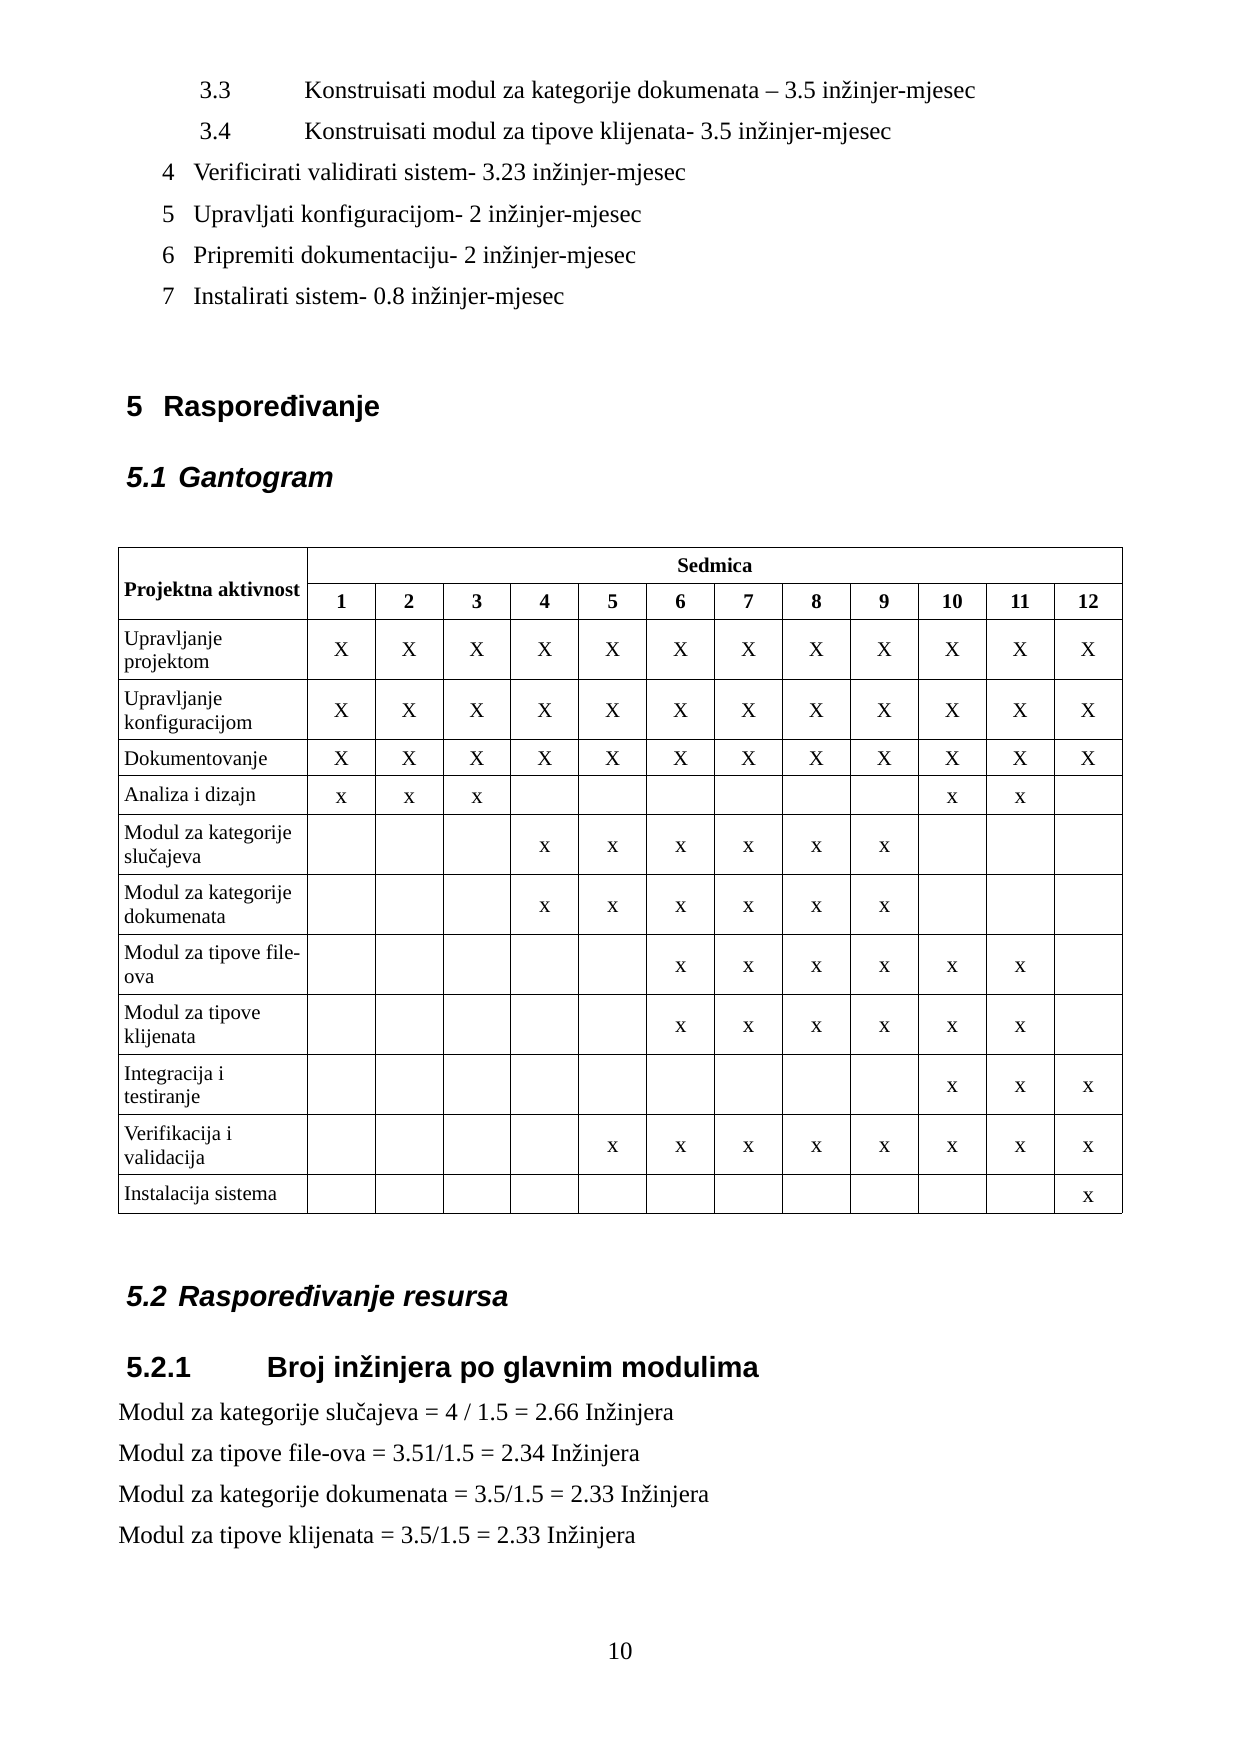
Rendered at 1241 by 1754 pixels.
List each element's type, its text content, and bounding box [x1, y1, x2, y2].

table_cell x [851, 815, 918, 874]
table_cell 2 [376, 584, 443, 619]
table_cell Modul za tipove klijenata [119, 995, 307, 1054]
table_cell [444, 815, 510, 874]
table_cell X [783, 680, 850, 739]
table_cell X [1055, 680, 1122, 739]
table_cell Modul za kategorije slučajeva [119, 815, 307, 874]
table_cell X [647, 740, 714, 775]
table_cell Analiza i dizajn [119, 776, 307, 814]
list Verificirati validirati sistem- 3.23 inžinjer-mjesec [156, 157, 1122, 186]
table_cell x [647, 935, 714, 994]
table_cell X [783, 740, 850, 775]
table_cell [647, 1055, 714, 1114]
table_cell X [511, 620, 578, 679]
table_cell [1055, 995, 1122, 1054]
table_cell x [783, 875, 850, 934]
table_cell [987, 1175, 1054, 1213]
table_cell x [715, 1115, 782, 1174]
table_cell X [308, 620, 375, 679]
table_cell x [987, 776, 1054, 814]
table_cell X [1055, 740, 1122, 775]
table_cell Modul za tipove file-ova [119, 935, 307, 994]
table_cell [783, 776, 850, 814]
table_cell X [444, 680, 510, 739]
table_cell [376, 815, 443, 874]
table_cell [376, 875, 443, 934]
table_cell Instalacija sistema [119, 1175, 307, 1213]
table_cell X [308, 680, 375, 739]
subtitle Gantogram [118, 460, 1122, 493]
table_cell X [919, 740, 986, 775]
table_cell X [851, 740, 918, 775]
table_cell [376, 935, 443, 994]
table_cell x [851, 875, 918, 934]
table_cell x [579, 875, 646, 934]
table_cell [308, 1175, 375, 1213]
subtitle Broj inžinjera po glavnim modulima [118, 1351, 1122, 1384]
table_cell 9 [851, 584, 918, 619]
table_cell x [647, 1115, 714, 1174]
table_cell x [851, 995, 918, 1054]
table_cell 6 [647, 584, 714, 619]
table_cell [511, 1175, 578, 1213]
table_cell [1055, 935, 1122, 994]
table_cell X [715, 680, 782, 739]
table_cell [444, 1175, 510, 1213]
table_cell [1055, 875, 1122, 934]
list Konstruisati modul za kategorije dokumenata – 3.5 inžinjer-mjesec [193, 75, 1122, 104]
table_cell [1055, 815, 1122, 874]
table_cell [783, 1175, 850, 1213]
text Modul za tipove klijenata = 3.5/1.5 = 2.33 Inžinjera [118, 1520, 1122, 1549]
table_cell x [919, 776, 986, 814]
table_cell X [308, 740, 375, 775]
table_cell [308, 815, 375, 874]
table_cell x [919, 1055, 986, 1114]
table_cell [376, 1175, 443, 1213]
table_cell [511, 1055, 578, 1114]
table_cell X [444, 740, 510, 775]
table_cell x [715, 935, 782, 994]
table_cell [579, 995, 646, 1054]
table_cell [444, 1055, 510, 1114]
text Modul za kategorije slučajeva = 4 / 1.5 = 2.66 Inžinjera [118, 1397, 1122, 1425]
table_cell [511, 776, 578, 814]
table_cell [919, 815, 986, 874]
text Modul za kategorije dokumenata = 3.5/1.5 = 2.33 Inžinjera [118, 1479, 1122, 1508]
table_cell x [783, 815, 850, 874]
table_cell [715, 1055, 782, 1114]
table_cell [444, 935, 510, 994]
table_cell X [987, 740, 1054, 775]
table_cell X [579, 620, 646, 679]
table_cell X [1055, 620, 1122, 679]
table_cell [987, 875, 1054, 934]
table_cell [783, 1055, 850, 1114]
table_cell X [851, 680, 918, 739]
table_cell [919, 1175, 986, 1213]
table_cell X [715, 740, 782, 775]
table_cell [919, 875, 986, 934]
table_cell x [511, 875, 578, 934]
subtitle Raspoređivanje [118, 389, 1122, 422]
table_cell x [647, 815, 714, 874]
table_cell x [579, 815, 646, 874]
table_cell [647, 1175, 714, 1213]
table_cell [308, 875, 375, 934]
table_cell x [1055, 1055, 1122, 1114]
table_cell x [987, 935, 1054, 994]
table_cell [1055, 776, 1122, 814]
table_cell [647, 776, 714, 814]
table_cell [376, 1055, 443, 1114]
table_cell 11 [987, 584, 1054, 619]
table_cell X [511, 680, 578, 739]
table_cell [376, 995, 443, 1054]
table_cell [579, 1055, 646, 1114]
table_cell 4 [511, 584, 578, 619]
table_cell X [647, 620, 714, 679]
table_cell x [919, 995, 986, 1054]
list Konstruisati modul za tipove klijenata- 3.5 inžinjer-mjesec [193, 116, 1122, 145]
table_cell x [987, 995, 1054, 1054]
table_cell [715, 1175, 782, 1213]
table_cell x [987, 1115, 1054, 1174]
table_cell x [919, 935, 986, 994]
table_cell x [783, 935, 850, 994]
table_cell X [444, 620, 510, 679]
table_cell X [715, 620, 782, 679]
table_cell X [919, 680, 986, 739]
table_cell X [376, 680, 443, 739]
table_cell x [1055, 1175, 1122, 1213]
text Modul za tipove file-ova = 3.51/1.5 = 2.34 Inžinjera [118, 1438, 1122, 1467]
table_cell 3 [444, 584, 510, 619]
subtitle Raspoređivanje resursa [118, 1279, 1122, 1313]
table_cell x [715, 875, 782, 934]
table_cell [511, 1115, 578, 1174]
table_cell Verifikacija i validacija [119, 1115, 307, 1174]
table_cell X [987, 620, 1054, 679]
table_cell [851, 1175, 918, 1213]
table_cell X [579, 740, 646, 775]
table_cell Upravljanje projektom [119, 620, 307, 679]
table_cell x [715, 995, 782, 1054]
table_cell [376, 1115, 443, 1174]
table_cell x [1055, 1115, 1122, 1174]
table_cell [579, 776, 646, 814]
table_cell [511, 995, 578, 1054]
table_cell Upravljanje konfiguracijom [119, 680, 307, 739]
table_cell [444, 1115, 510, 1174]
table_cell [511, 935, 578, 994]
table_cell [308, 995, 375, 1054]
table_cell X [987, 680, 1054, 739]
table_cell x [444, 776, 510, 814]
table_cell 10 [919, 584, 986, 619]
table_cell X [376, 620, 443, 679]
table_cell x [308, 776, 375, 814]
table_cell x [919, 1115, 986, 1174]
table_cell [715, 776, 782, 814]
table_cell [444, 995, 510, 1054]
table_cell X [783, 620, 850, 679]
table_header Projektna aktivnost [119, 548, 307, 619]
table_cell [308, 1115, 375, 1174]
table_cell x [783, 995, 850, 1054]
table_cell [851, 776, 918, 814]
list Instalirati sistem- 0.8 inžinjer-mjesec [156, 281, 1122, 310]
table_header Sedmica [308, 548, 1122, 583]
list Upravljati konfiguracijom- 2 inžinjer-mjesec [156, 199, 1122, 227]
table_cell 1 [308, 584, 375, 619]
table_cell x [511, 815, 578, 874]
table_cell x [783, 1115, 850, 1174]
table_cell x [647, 875, 714, 934]
table_cell X [647, 680, 714, 739]
table_cell x [851, 935, 918, 994]
table_cell 7 [715, 584, 782, 619]
table_cell [851, 1055, 918, 1114]
table_cell x [376, 776, 443, 814]
table_cell x [851, 1115, 918, 1174]
table_cell [579, 935, 646, 994]
table_cell X [579, 680, 646, 739]
table_cell Integracija i testiranje [119, 1055, 307, 1114]
table_cell 8 [783, 584, 850, 619]
table_cell X [511, 740, 578, 775]
table_cell Modul za kategorije dokumenata [119, 875, 307, 934]
table_cell 5 [579, 584, 646, 619]
table_cell [308, 935, 375, 994]
table_cell [579, 1175, 646, 1213]
table_cell [987, 815, 1054, 874]
table_cell X [919, 620, 986, 679]
table_cell X [851, 620, 918, 679]
table_cell X [376, 740, 443, 775]
table_cell x [987, 1055, 1054, 1114]
table_cell 12 [1055, 584, 1122, 619]
table_cell x [579, 1115, 646, 1174]
table_cell [444, 875, 510, 934]
table_cell [308, 1055, 375, 1114]
table_cell Dokumentovanje [119, 740, 307, 775]
table_cell x [715, 815, 782, 874]
list Pripremiti dokumentaciju- 2 inžinjer-mjesec [156, 240, 1122, 269]
table_cell x [647, 995, 714, 1054]
